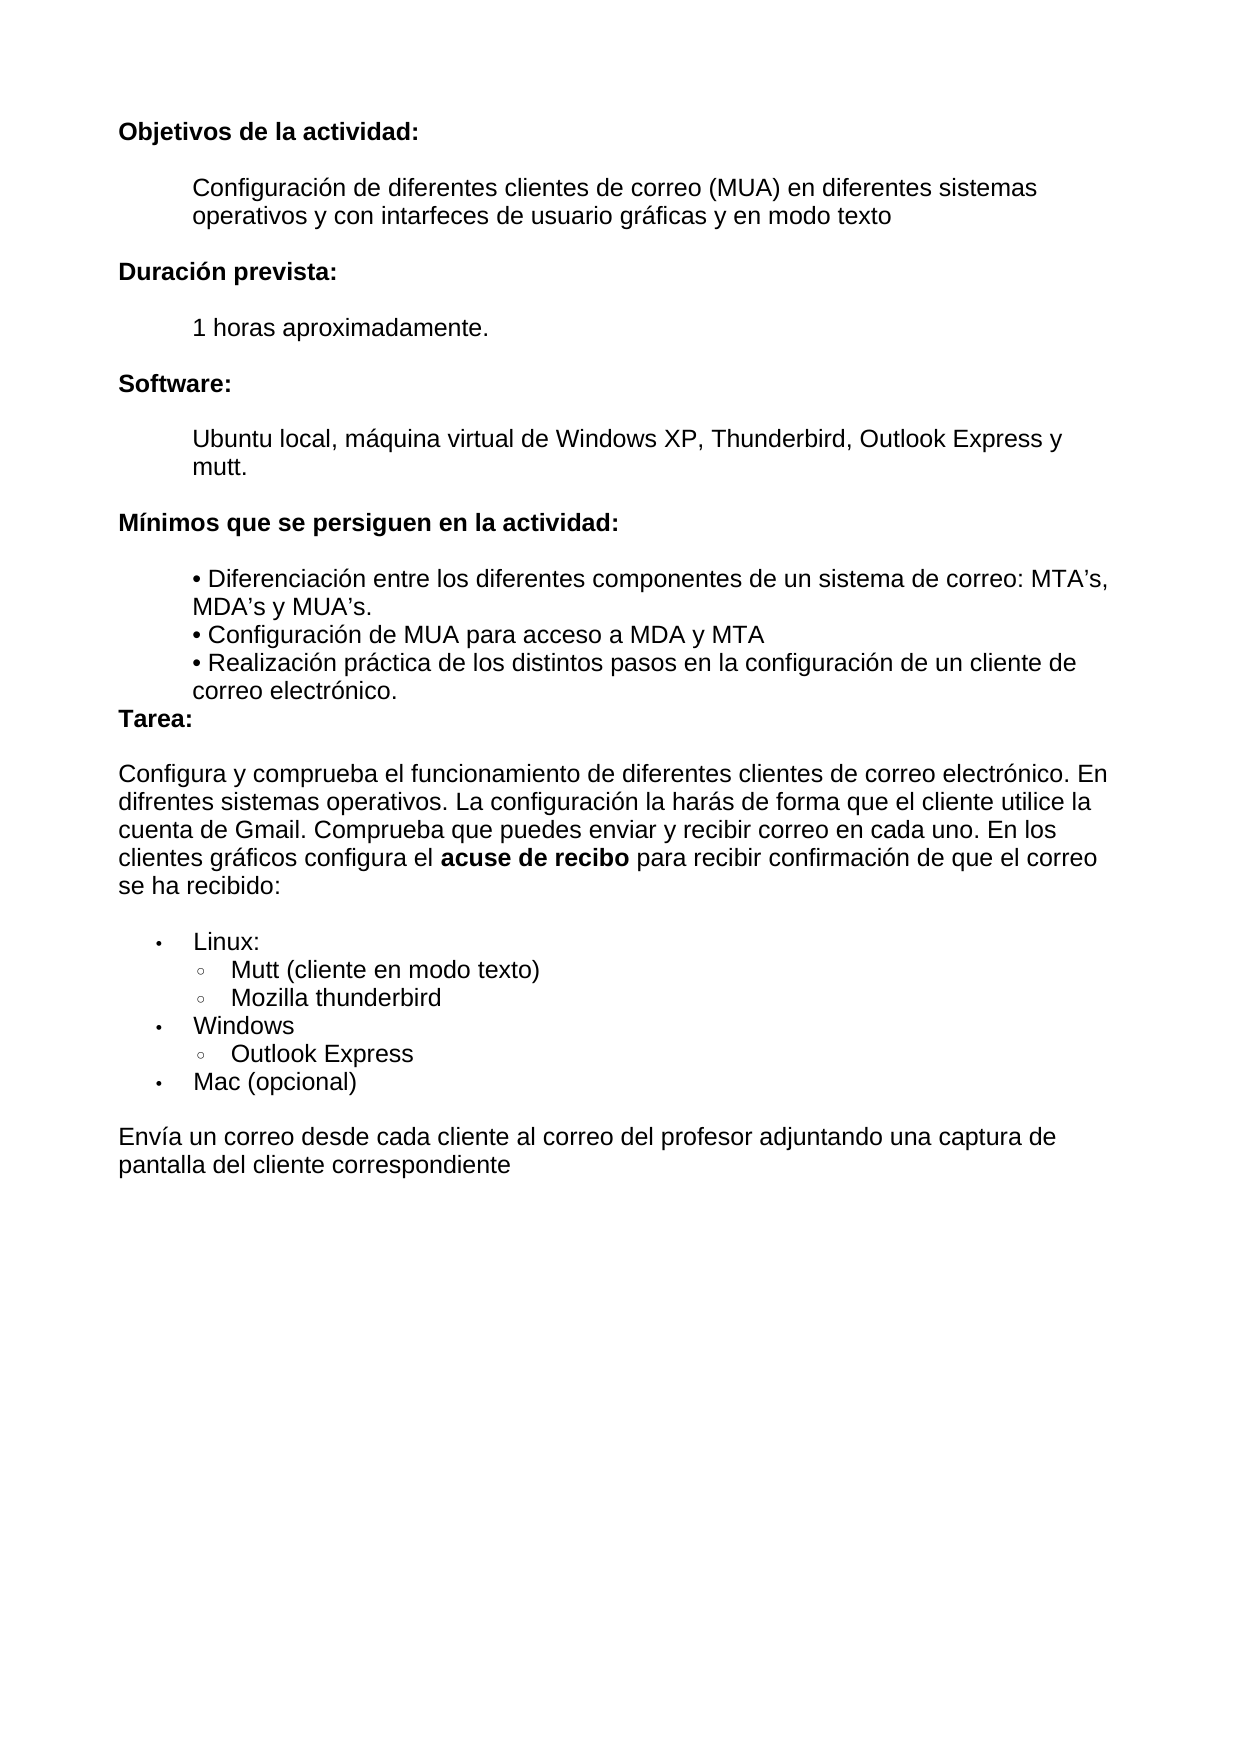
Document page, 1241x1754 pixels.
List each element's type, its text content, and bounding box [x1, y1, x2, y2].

text Tarea: [118, 704, 1122, 732]
list Outlook Express [193, 1039, 1122, 1067]
text Software: [118, 369, 1122, 397]
text correo electrónico. [192, 676, 1122, 704]
text Envía un correo desde cada cliente al correo del profesor adjuntando una captura de pantalla del cliente correspondiente [118, 1123, 1122, 1179]
list Linux: [156, 928, 1122, 956]
list Mozilla thunderbird [193, 983, 1122, 1011]
text Configuración de diferentes clientes de correo (MUA) en diferentes sistemas operativos y con intarfeces de usuario gráficas y en modo texto [192, 174, 1122, 230]
list Mutt (cliente en modo texto) [193, 956, 1122, 983]
text Ubuntu local, máquina virtual de Windows XP, Thunderbird, Outlook Express y mutt. [192, 425, 1122, 481]
list Windows [156, 1011, 1122, 1039]
text Duración prevista: [118, 258, 1122, 286]
text Configura y comprueba el funcionamiento de diferentes clientes de correo electrónico. En difrentes sistemas operativos. La configuración la harás de forma que el cliente utilice la cuenta de Gmail. Comprueba que puedes enviar y recibir correo en cada uno. En los clientes gráficos configura el acuse de recibo para recibir confirmación de que el correo se ha recibido: [118, 760, 1122, 900]
text MDA’s y MUA’s. [192, 593, 1122, 621]
text • Configuración de MUA para acceso a MDA y MTA [192, 621, 1122, 648]
text 1 horas aproximadamente. [192, 313, 1122, 341]
text • Diferenciación entre los diferentes componentes de un sistema de correo: MTA’s, [192, 565, 1122, 593]
text • Realización práctica de los distintos pasos en la configuración de un cliente de [192, 648, 1122, 676]
text Mínimos que se persiguen en la actividad: [118, 509, 1122, 537]
text Objetivos de la actividad: [118, 118, 1122, 146]
list Mac (opcional) [156, 1067, 1122, 1095]
